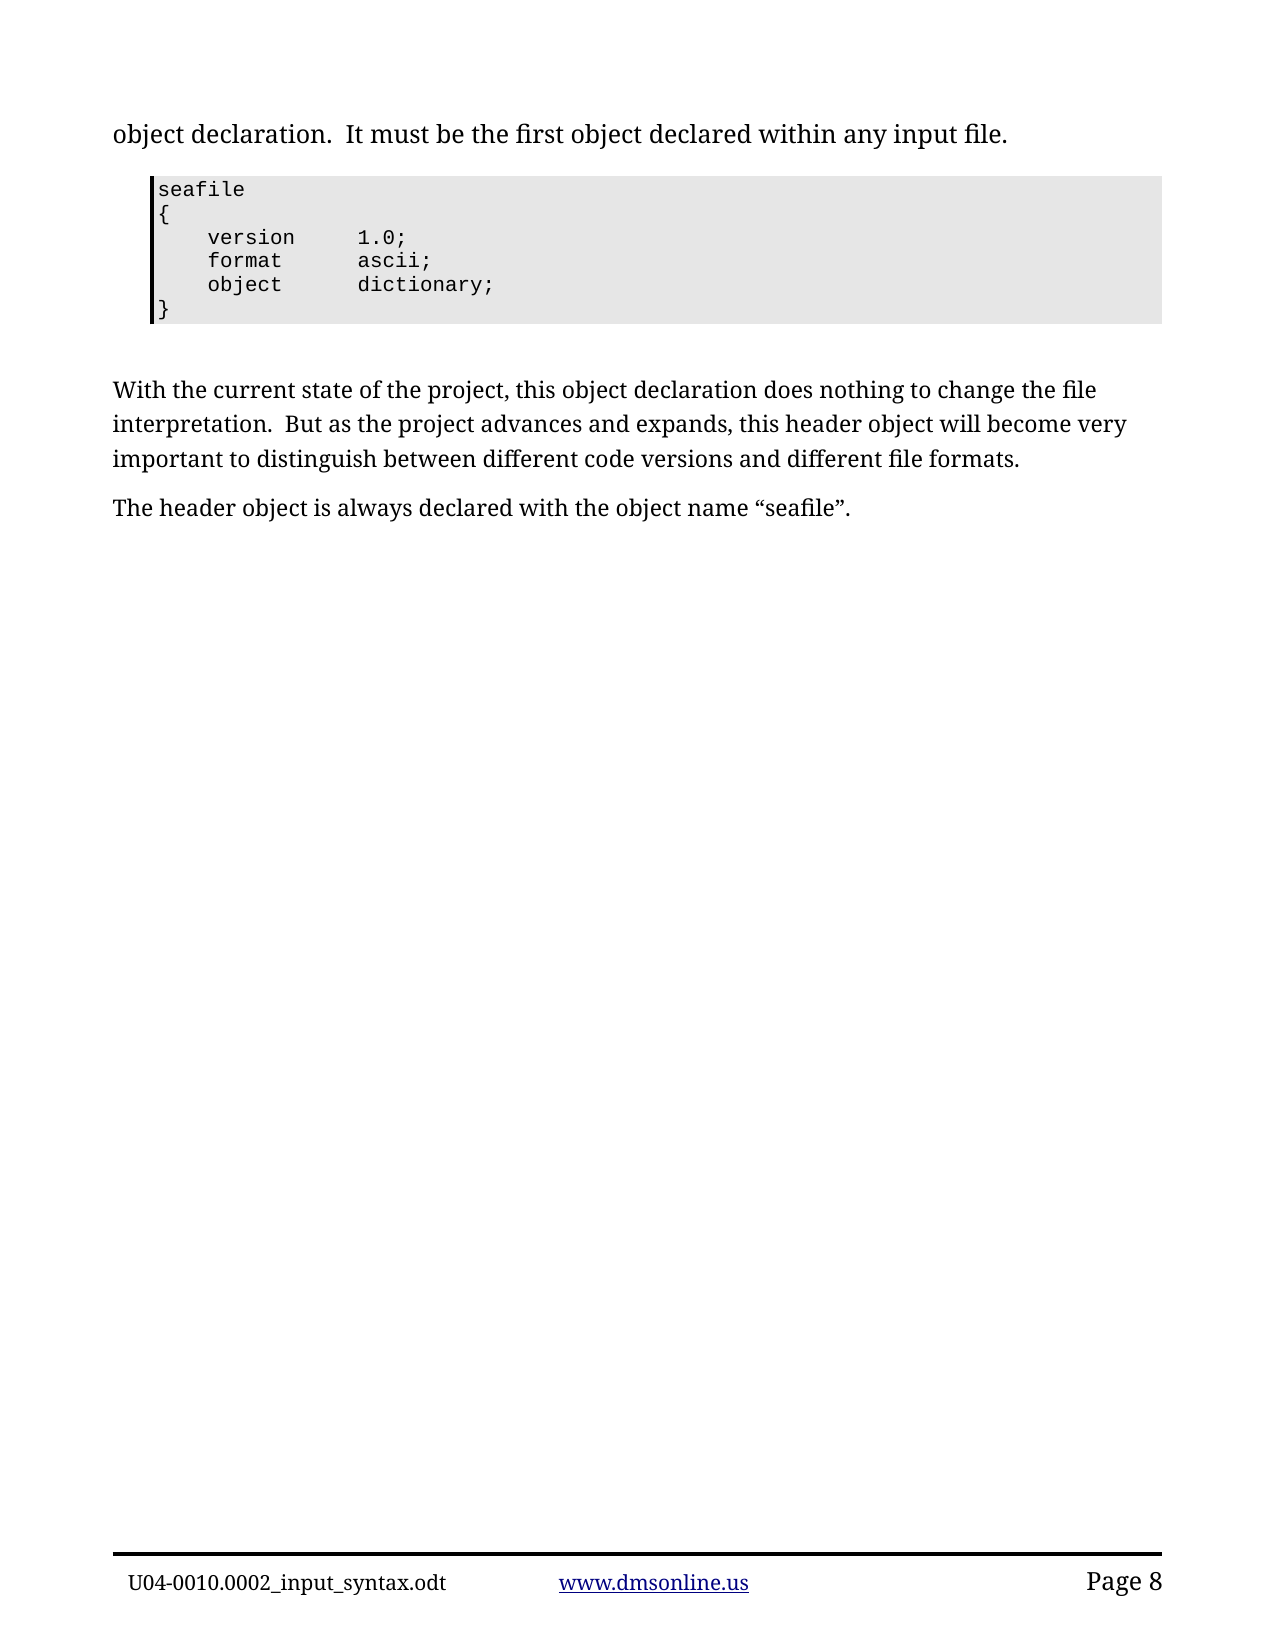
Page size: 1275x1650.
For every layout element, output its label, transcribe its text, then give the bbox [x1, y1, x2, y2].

text { [154, 203, 1162, 227]
text } [154, 298, 1162, 324]
text object declaration. It must be the first object declared within any input file. [112, 117, 1162, 151]
text With the current state of the project, this object declaration does nothing to change the file interpretation. But as the project advances and expands, this header object will become very important to distinguish between different code versions and different file formats. [112, 374, 1162, 474]
text The header object is always declared with the object name “seafile”. [112, 492, 1162, 523]
text object dictionary; [154, 274, 1162, 298]
text format ascii; [154, 250, 1162, 274]
text version 1.0; [154, 227, 1162, 250]
text seafile [154, 176, 1162, 203]
